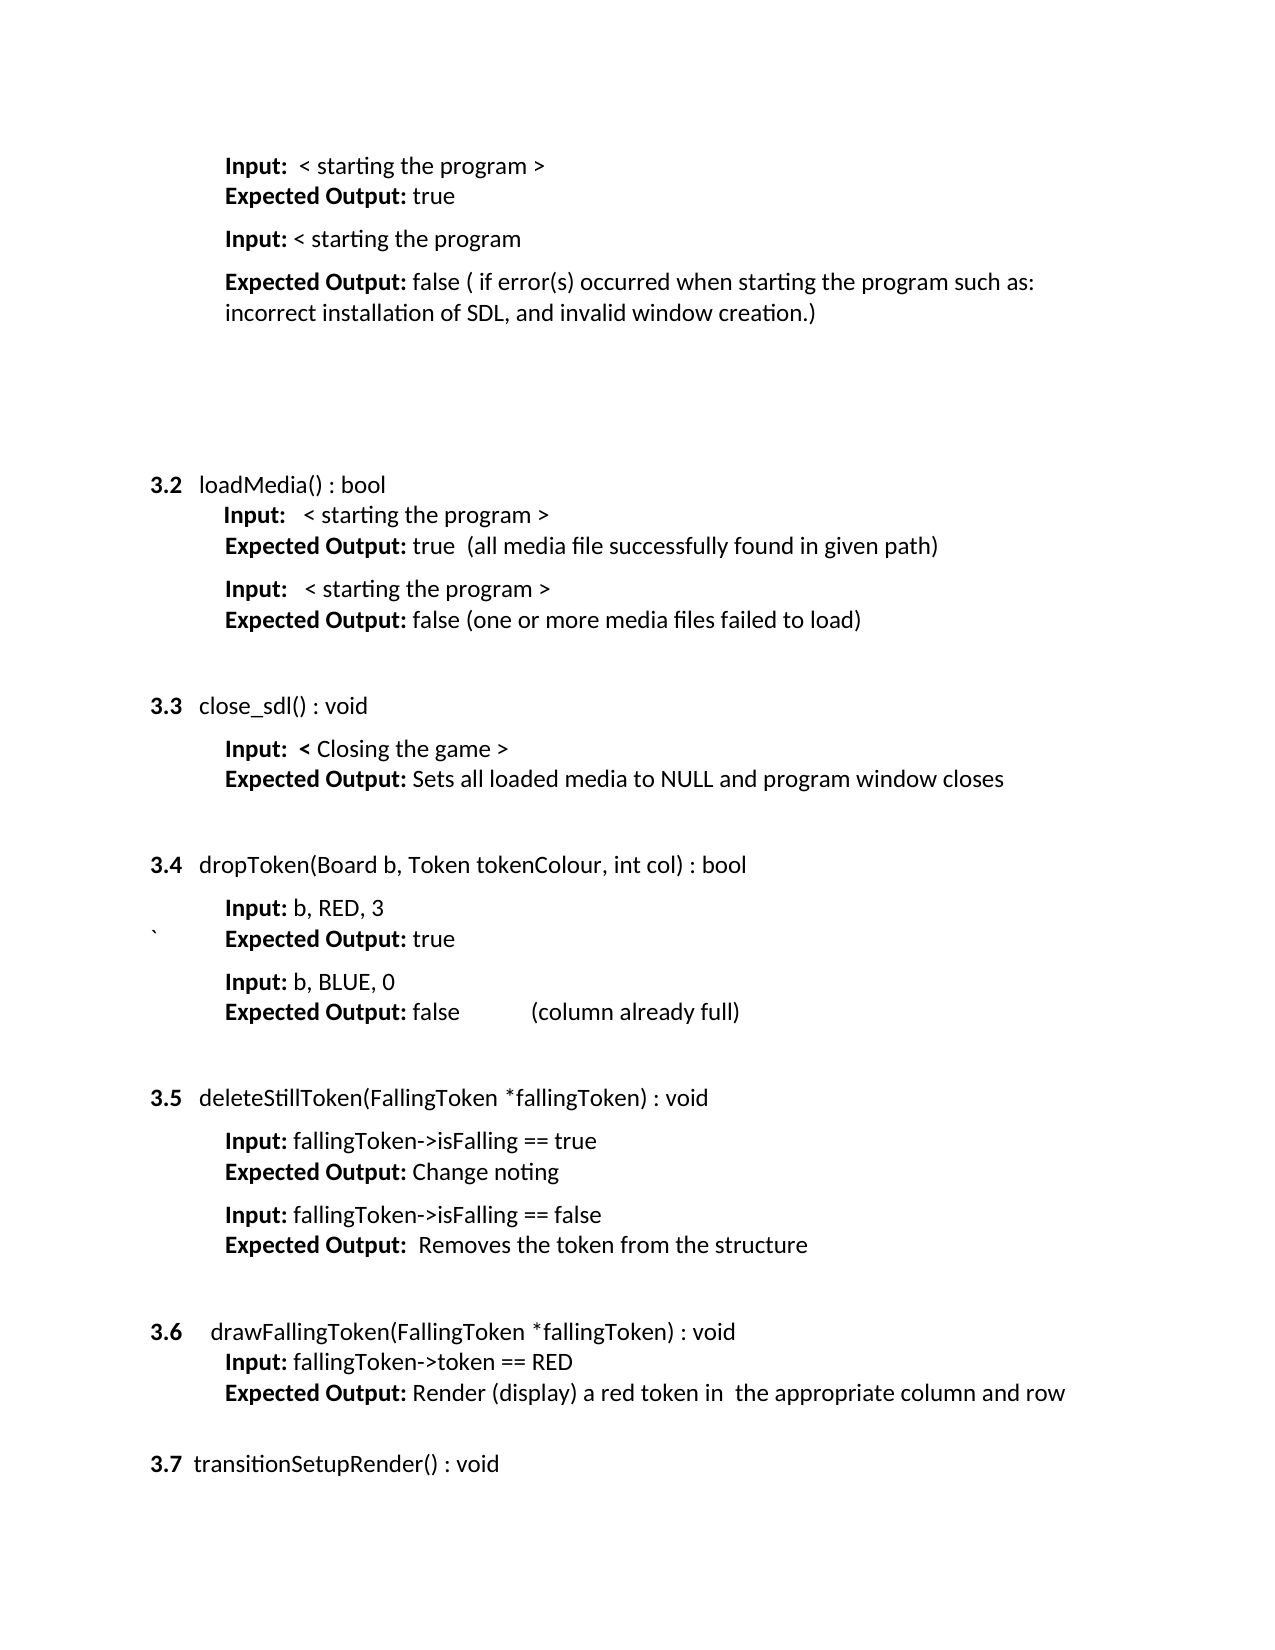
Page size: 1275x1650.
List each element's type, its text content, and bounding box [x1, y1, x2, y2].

text Input: < starting the program [225, 223, 1125, 254]
text Input: < Closing the game > Expected Output: Sets all loaded media to NULL and program window closes [225, 733, 1125, 794]
text Input: fallingToken->isFalling == false Expected Output: Removes the token from the structure [225, 1199, 1125, 1260]
text 3.7 transitionSetupRender() : void [150, 1448, 1125, 1478]
text 3.2 loadMedia() : bool Input: < starting the program > Expected Output: true (all media file successfully found in given path) [150, 469, 1125, 561]
text Input: b, RED, 3 ` Expected Output: true [150, 892, 1125, 953]
text Input: < starting the program > Expected Output: false (one or more media files failed to load) [150, 573, 1125, 634]
text Input: fallingToken->isFalling == true Expected Output: Change noting [225, 1126, 1125, 1187]
text 3.3 close_sdl() : void [150, 690, 1125, 720]
text 3.5 deleteStillToken(FallingToken *fallingToken) : void [150, 1082, 1125, 1113]
text Input: b, BLUE, 0 Expected Output: false (column already full) [225, 966, 1125, 1027]
text Input: < starting the program > Expected Output: true [225, 150, 1125, 211]
text 3.4 dropToken(Board b, Token tokenColour, int col) : bool [150, 849, 1125, 880]
text Expected Output: false ( if error(s) occurred when starting the program such as: incorrect installation of SDL, and invalid window creation.) [225, 267, 1125, 328]
text 3.6 drawFallingToken(FallingToken *fallingToken) : void Input: fallingToken->token == RED Expected Output: Render (display) a red token in the appropriate column and row [150, 1316, 1125, 1435]
